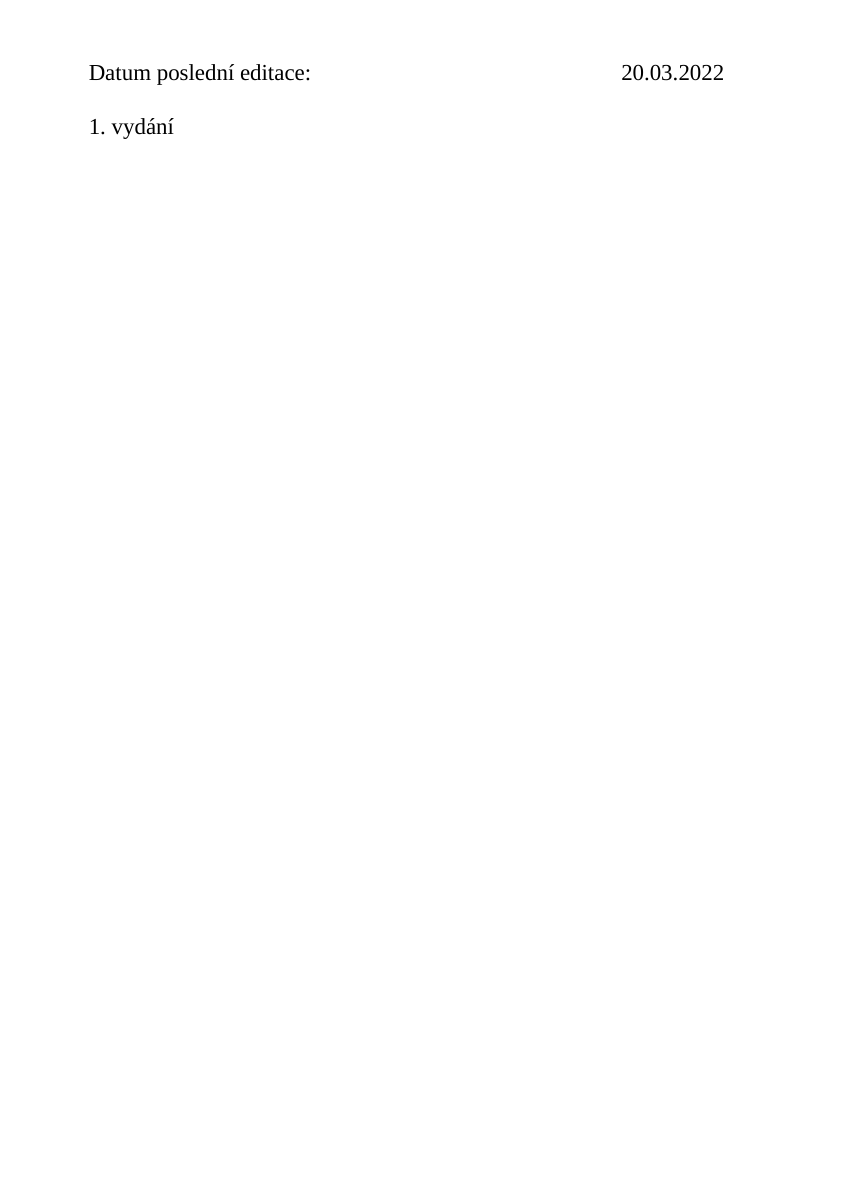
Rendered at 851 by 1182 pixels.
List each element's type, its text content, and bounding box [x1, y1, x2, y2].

text 1. vydání [88, 113, 791, 139]
text Datum poslední editace: 20.03.2022 [88, 59, 791, 85]
